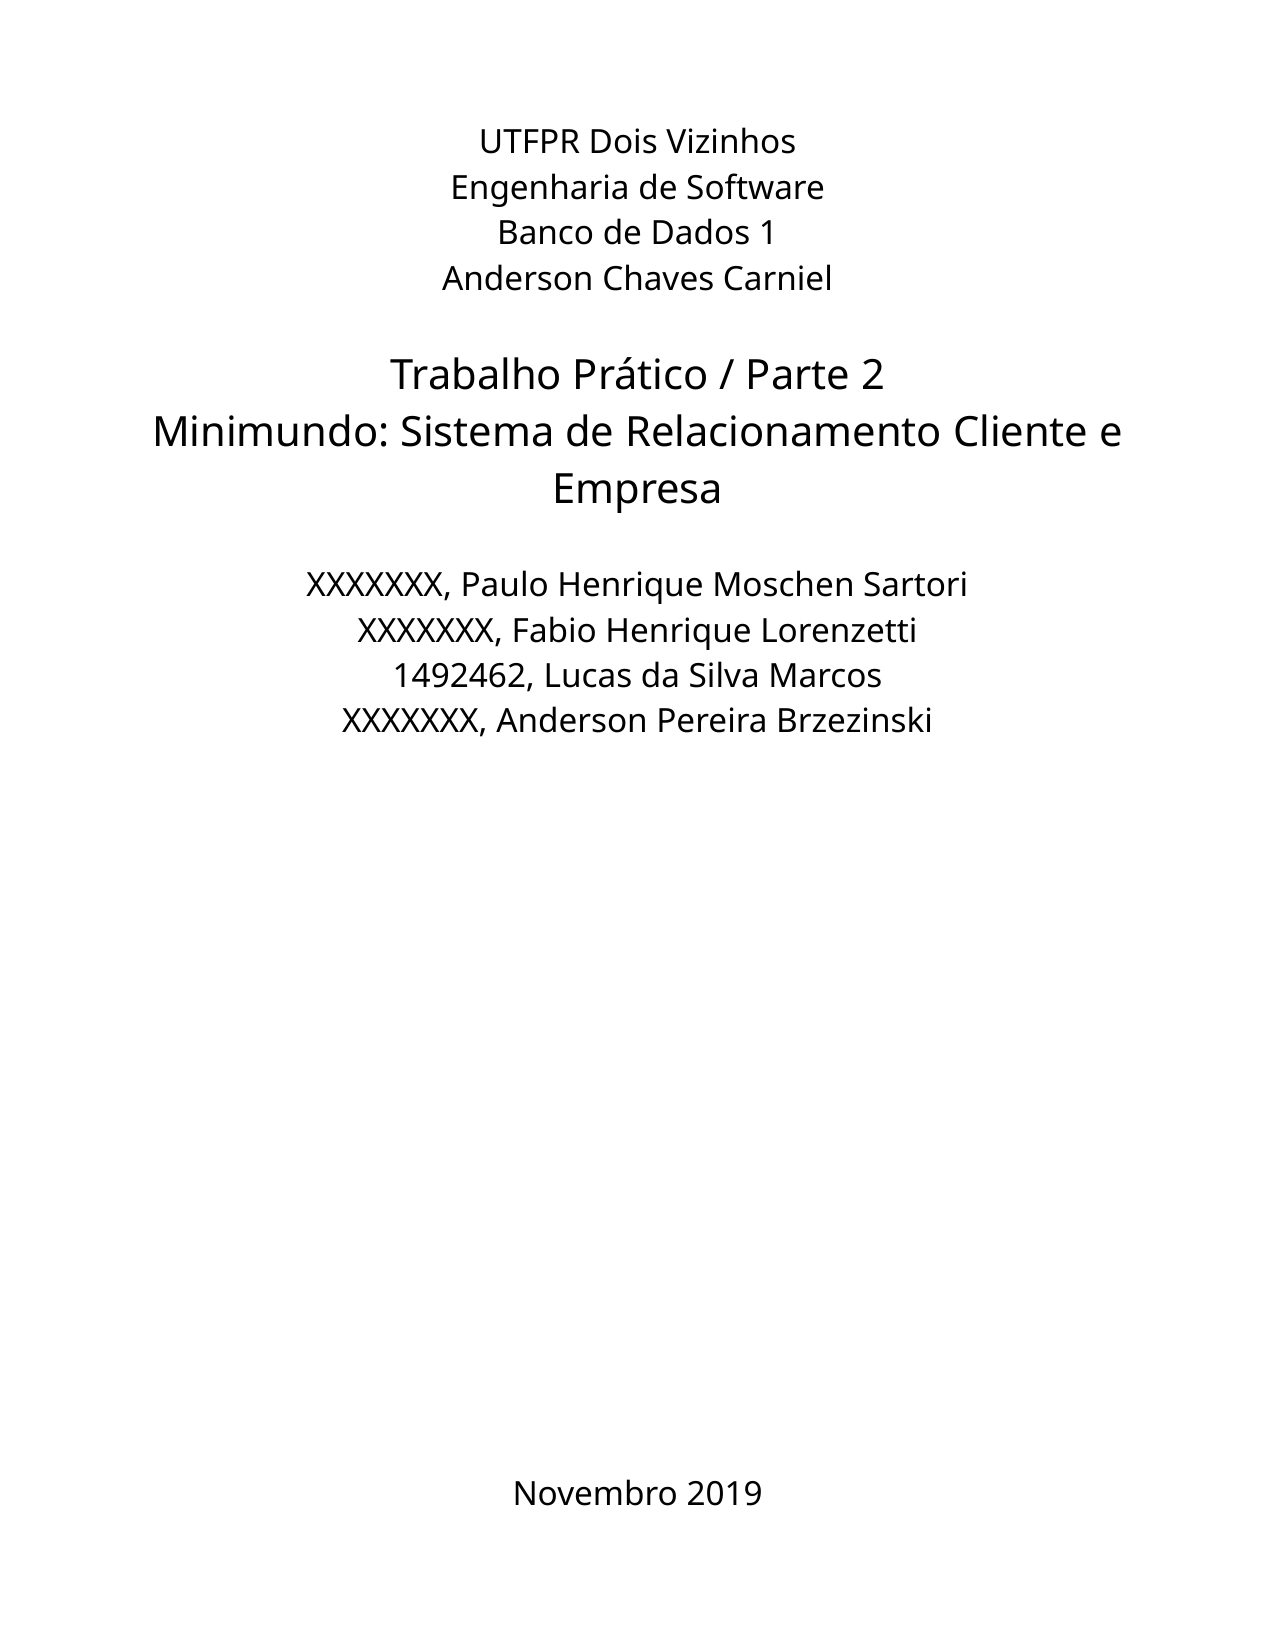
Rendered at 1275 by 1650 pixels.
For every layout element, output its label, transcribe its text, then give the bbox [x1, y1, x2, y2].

text Trabalho Prático / Parte 2 [118, 345, 1157, 402]
text Banco de Dados 1 [118, 209, 1157, 254]
text Minimundo: Sistema de Relacionamento Cliente e Empresa [118, 402, 1157, 516]
text XXXXXXX, Anderson Pereira Brzezinski [118, 697, 1157, 743]
text XXXXXXX, Fabio Henrique Lorenzetti [118, 606, 1157, 652]
text Novembro 2019 [118, 1469, 1157, 1515]
text UTFPR Dois Vizinhos [118, 118, 1157, 163]
text Anderson Chaves Carniel [118, 254, 1157, 300]
text 1492462, Lucas da Silva Marcos [118, 652, 1157, 697]
text Engenharia de Software [118, 163, 1157, 209]
text XXXXXXX, Paulo Henrique Moschen Sartori [118, 561, 1157, 606]
